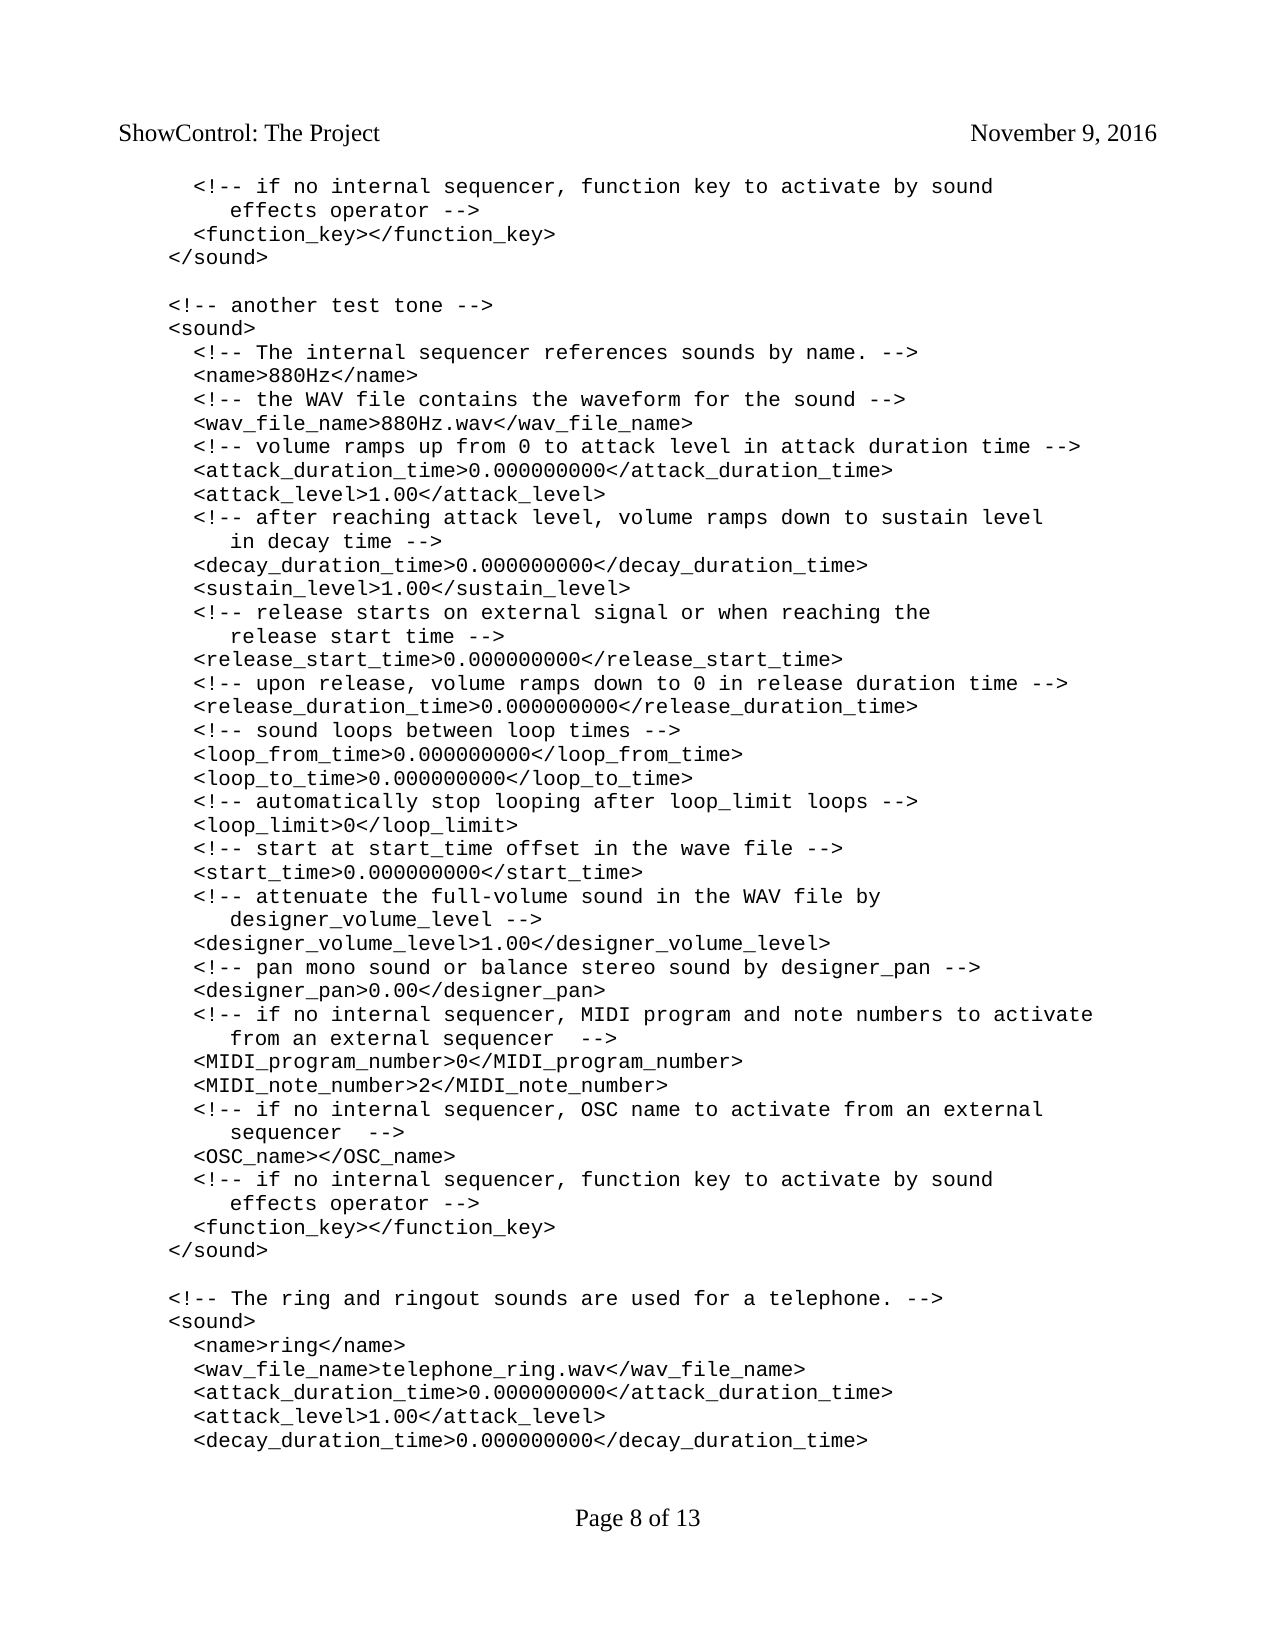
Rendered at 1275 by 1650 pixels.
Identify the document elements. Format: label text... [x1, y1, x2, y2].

text <name>ring</name> [118, 1335, 1157, 1359]
text <wav_file_name>telephone_ring.wav</wav_file_name> [118, 1359, 1157, 1382]
text <!-- the WAV file contains the waveform for the sound --> [118, 389, 1157, 413]
text <sound> [118, 1311, 1157, 1335]
text <start_time>0.000000000</start_time> [118, 862, 1157, 886]
text <loop_from_time>0.000000000</loop_from_time> [118, 744, 1157, 767]
text <OSC_name></OSC_name> [118, 1146, 1157, 1169]
text <!-- if no internal sequencer, MIDI program and note numbers to activate [118, 1004, 1157, 1028]
text <sound> [118, 318, 1157, 342]
text <!-- if no internal sequencer, function key to activate by sound [118, 1169, 1157, 1193]
text <function_key></function_key> [118, 1217, 1157, 1240]
text <attack_duration_time>0.000000000</attack_duration_time> [118, 460, 1157, 484]
text in decay time --> [118, 531, 1157, 555]
text effects operator --> [118, 200, 1157, 224]
text <!-- if no internal sequencer, OSC name to activate from an external [118, 1098, 1157, 1122]
text designer_volume_level --> [118, 909, 1157, 933]
text <function_key></function_key> [118, 224, 1157, 247]
text <release_start_time>0.000000000</release_start_time> [118, 649, 1157, 673]
text </sound> [118, 1240, 1157, 1264]
text <attack_level>1.00</attack_level> [118, 1406, 1157, 1429]
text effects operator --> [118, 1193, 1157, 1217]
text <MIDI_program_number>0</MIDI_program_number> [118, 1051, 1157, 1075]
text <name>880Hz</name> [118, 366, 1157, 389]
text <!-- pan mono sound or balance stereo sound by designer_pan --> [118, 957, 1157, 980]
text </sound> [118, 247, 1157, 271]
text <MIDI_note_number>2</MIDI_note_number> [118, 1075, 1157, 1098]
text <!-- after reaching attack level, volume ramps down to sustain level [118, 507, 1157, 531]
text <!-- another test tone --> [118, 294, 1157, 318]
text <wav_file_name>880Hz.wav</wav_file_name> [118, 413, 1157, 436]
text sequencer --> [118, 1122, 1157, 1146]
text <!-- The ring and ringout sounds are used for a telephone. --> [118, 1288, 1157, 1311]
text <!-- volume ramps up from 0 to attack level in attack duration time --> [118, 436, 1157, 460]
text <designer_volume_level>1.00</designer_volume_level> [118, 933, 1157, 957]
text <!-- release starts on external signal or when reaching the [118, 602, 1157, 626]
text <release_duration_time>0.000000000</release_duration_time> [118, 697, 1157, 720]
text release start time --> [118, 626, 1157, 649]
text <loop_limit>0</loop_limit> [118, 815, 1157, 838]
text <!-- attenuate the full-volume sound in the WAV file by [118, 886, 1157, 909]
text <attack_duration_time>0.000000000</attack_duration_time> [118, 1382, 1157, 1406]
text <!-- if no internal sequencer, function key to activate by sound [118, 176, 1157, 200]
text <loop_to_time>0.000000000</loop_to_time> [118, 767, 1157, 791]
text <!-- sound loops between loop times --> [118, 720, 1157, 744]
text <designer_pan>0.00</designer_pan> [118, 980, 1157, 1004]
text from an external sequencer --> [118, 1028, 1157, 1051]
text <attack_level>1.00</attack_level> [118, 484, 1157, 507]
text <!-- automatically stop looping after loop_limit loops --> [118, 791, 1157, 815]
text <decay_duration_time>0.000000000</decay_duration_time> [118, 1429, 1157, 1453]
text <sustain_level>1.00</sustain_level> [118, 578, 1157, 602]
text <!-- upon release, volume ramps down to 0 in release duration time --> [118, 673, 1157, 697]
text <!-- The internal sequencer references sounds by name. --> [118, 342, 1157, 366]
text <decay_duration_time>0.000000000</decay_duration_time> [118, 555, 1157, 578]
text <!-- start at start_time offset in the wave file --> [118, 838, 1157, 862]
